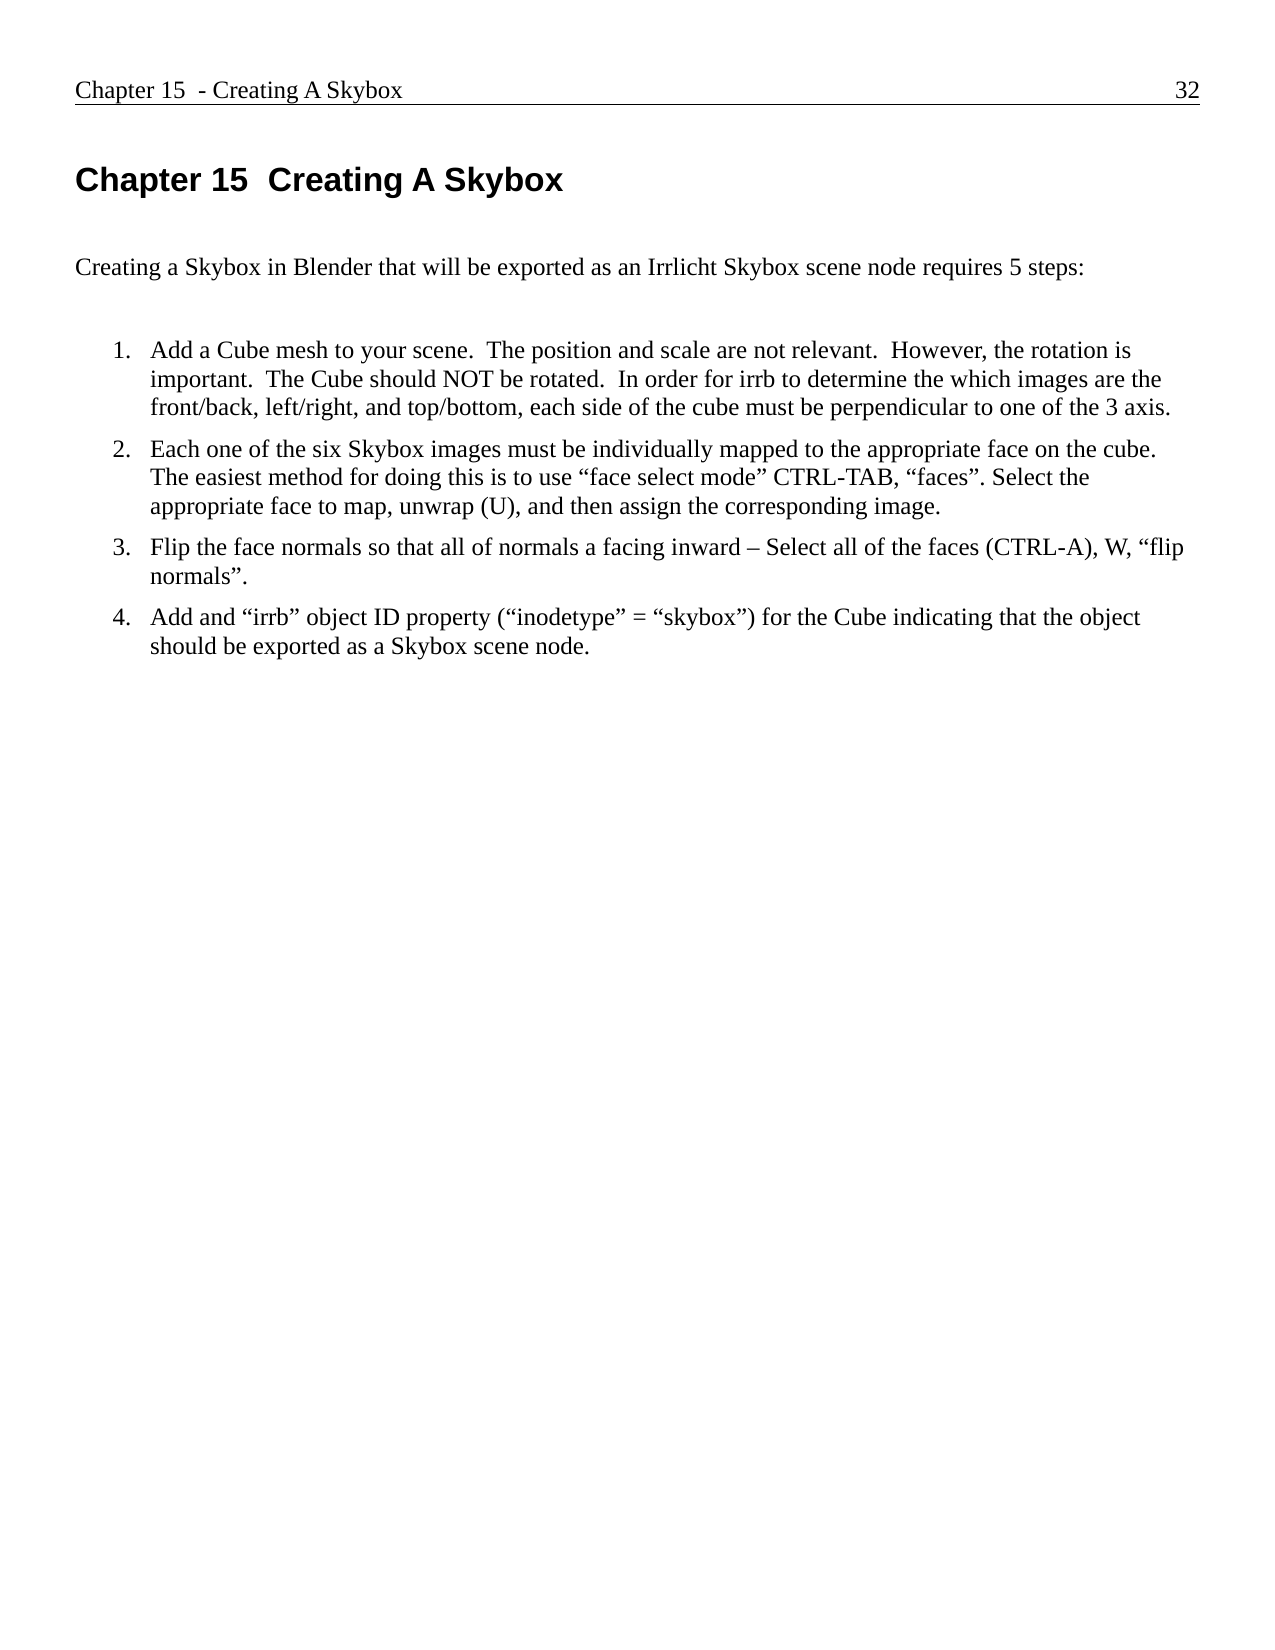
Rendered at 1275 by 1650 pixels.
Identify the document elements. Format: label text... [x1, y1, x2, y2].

list Each one of the six Skybox images must be individually mapped to the appropriate face on the cube. The easiest method for doing this is to use “face select mode” CTRL-TAB, “faces”. Select the appropriate face to map, unwrap (U), and then assign the corresponding image. [112, 434, 1200, 520]
text Creating a Skybox in Blender that will be exported as an Irrlicht Skybox scene node requires 5 steps: [75, 252, 1200, 281]
list Add and “irrb” object ID property (“inodetype” = “skybox”) for the Cube indicating that the object should be exported as a Skybox scene node. [112, 602, 1200, 660]
list Add a Cube mesh to your scene. The position and scale are not relevant. However, the rotation is important. The Cube should NOT be rotated. In order for irrb to determine the which images are the front/back, left/right, and top/bottom, each side of the cube must be perpendicular to one of the 3 axis. [112, 335, 1200, 421]
list Flip the face normals so that all of normals a facing inward – Select all of the faces (CTRL-A), W, “flip normals”. [112, 532, 1200, 590]
subtitle Creating A Skybox [75, 160, 1200, 199]
